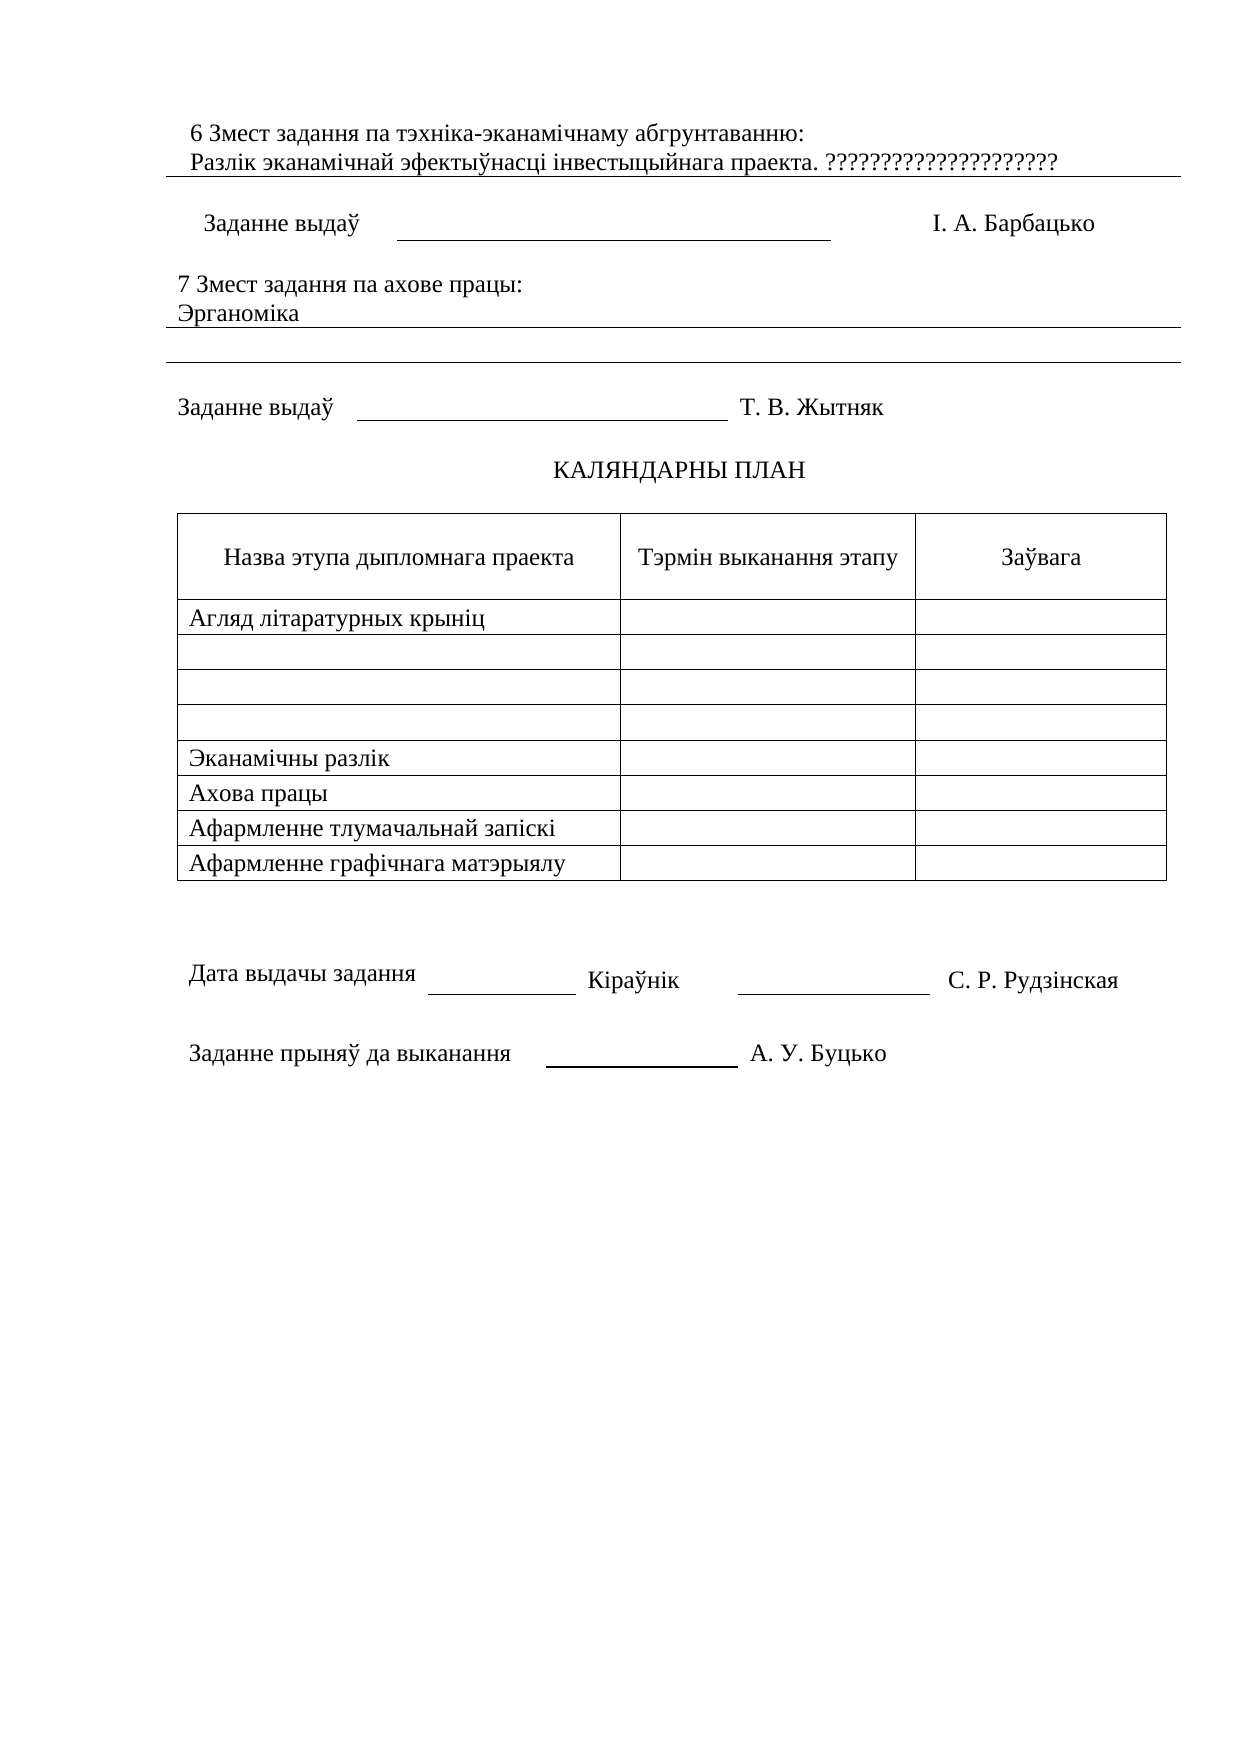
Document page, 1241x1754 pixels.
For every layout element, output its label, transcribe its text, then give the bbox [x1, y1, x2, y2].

table_cell [621, 705, 915, 739]
table_cell [1181, 118, 1196, 147]
table_cell [916, 635, 1166, 669]
table_header Назва этупа дыпломнага праекта [178, 514, 620, 599]
table_cell [647, 205, 831, 239]
table_cell [1181, 392, 1196, 420]
table_cell [1181, 240, 1196, 298]
table_cell Заданне прыняў да выканання [177, 994, 546, 1066]
table_cell [916, 811, 1166, 845]
table_cell [546, 994, 738, 1066]
table_cell [178, 670, 620, 704]
table_header С. Р. Рудзінская [930, 936, 1157, 993]
table_header [428, 936, 576, 993]
table_cell 7 Змест задання па ахове працы: [166, 240, 1181, 298]
table_cell [178, 635, 620, 669]
table_header [783, 936, 930, 993]
table_cell [166, 363, 1181, 392]
table_cell [1181, 176, 1196, 205]
table_cell Эканамічны разлік [178, 741, 620, 774]
table_header Дата выдачы задання [177, 936, 428, 993]
table_cell [916, 600, 1166, 634]
table_cell І. А. Барбацько [831, 205, 1196, 239]
table_cell [387, 392, 728, 420]
table_cell [621, 635, 915, 669]
table_cell Агляд літаратурных крыніц [178, 600, 620, 634]
table_cell А. У. Буцько [738, 995, 930, 1066]
table_cell [916, 846, 1166, 880]
table_cell [916, 741, 1166, 774]
table_cell [621, 811, 915, 845]
table_header Тэрмін выканання этапу [621, 514, 915, 599]
table_cell [397, 205, 647, 239]
table_header Заўвага [916, 514, 1166, 599]
table_cell [1181, 362, 1196, 392]
table_cell Эрганоміка [166, 298, 1181, 327]
table_cell [1181, 147, 1196, 176]
table_cell [357, 392, 387, 420]
table_cell [621, 846, 915, 880]
table_header Кіраўнік [576, 936, 783, 993]
table_cell Афармленне тлумачальнай запіскі [178, 811, 620, 845]
table_cell Ахова працы [178, 776, 620, 810]
table_cell [930, 994, 1157, 1066]
table_cell [621, 741, 915, 774]
table_cell [621, 600, 915, 634]
table_cell Разлік эканамічнай эфектыўнасці інвестыцыйнага праекта. ????????????????????? [166, 147, 1181, 176]
table_cell [621, 670, 915, 704]
table_cell [1181, 327, 1196, 362]
table_cell [916, 776, 1166, 810]
table_cell [621, 776, 915, 810]
table_cell 6 Змест задання па тэхніка-эканамічнаму абгрунтаванню: [166, 118, 1181, 147]
table_cell Заданне выдаў [166, 392, 357, 420]
table_cell [178, 705, 620, 739]
table_cell Заданне выдаў [166, 205, 397, 239]
table_cell [166, 177, 1181, 205]
table_cell [166, 328, 1181, 362]
table_cell Афармленне графічнага матэрыялу [178, 846, 620, 880]
table_cell Т. В. Жытняк [728, 392, 1181, 420]
table_cell [916, 705, 1166, 739]
text КАЛЯНДАРНЫ ПЛАН [177, 455, 1181, 484]
table_cell [1181, 298, 1196, 327]
table_cell [916, 670, 1166, 704]
